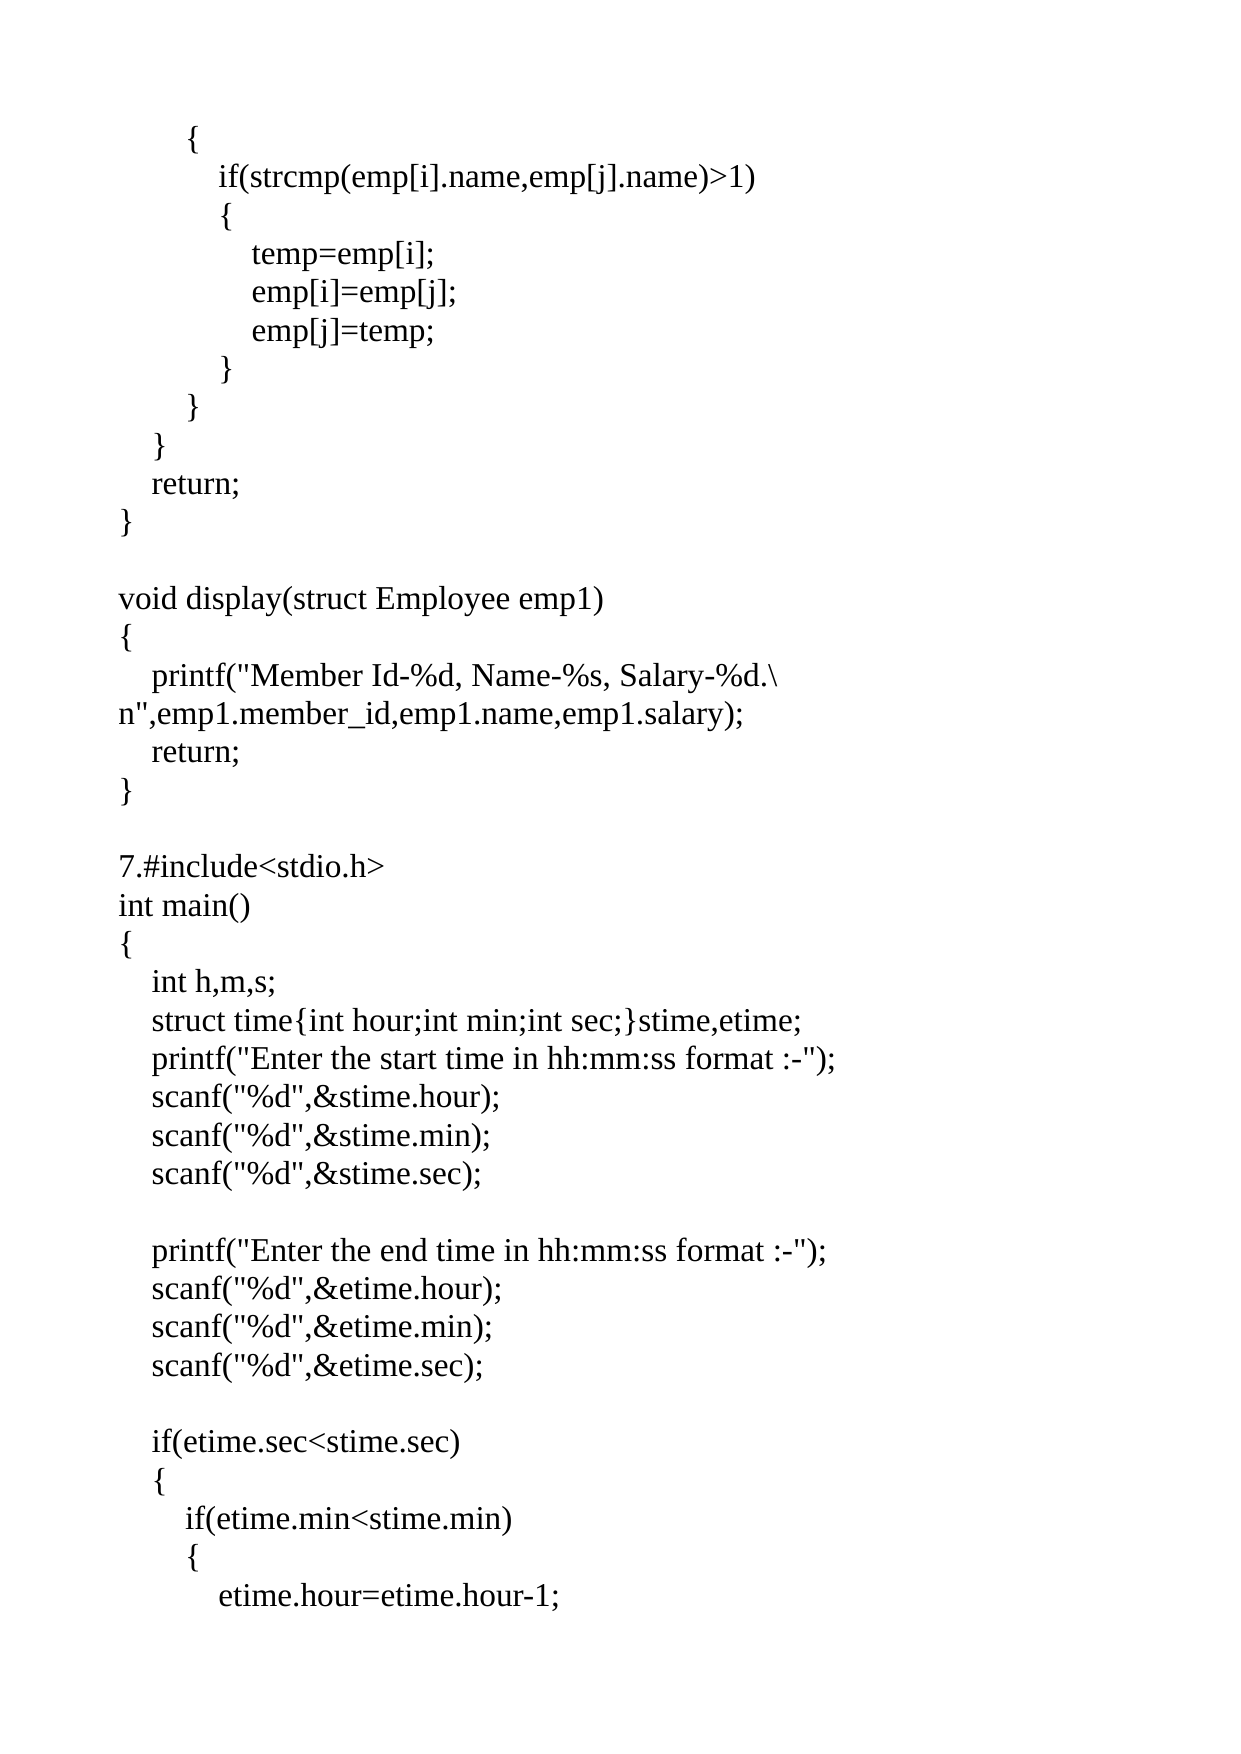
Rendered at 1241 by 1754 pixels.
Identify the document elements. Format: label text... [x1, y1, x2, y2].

text printf("Enter the start time in hh:mm:ss format :-"); [118, 1038, 1122, 1076]
text { [118, 118, 1122, 156]
text { [118, 923, 1122, 961]
text if(etime.sec<stime.sec) [118, 1421, 1122, 1460]
text { [118, 1460, 1122, 1498]
text } [118, 425, 1122, 463]
text return; [118, 731, 1122, 770]
text } [118, 348, 1122, 386]
text scanf("%d",&etime.hour); [118, 1268, 1122, 1306]
text struct time{int hour;int min;int sec;}stime,etime; [118, 1000, 1122, 1038]
text void display(struct Employee emp1) [118, 578, 1122, 616]
text scanf("%d",&stime.sec); [118, 1153, 1122, 1191]
text printf("Member Id-%d, Name-%s, Salary-%d.\n",emp1.member_id,emp1.name,emp1.salary); [118, 655, 1122, 731]
text { [118, 195, 1122, 233]
text } [118, 501, 1122, 540]
text if(etime.min<stime.min) [118, 1498, 1122, 1536]
text scanf("%d",&stime.hour); [118, 1076, 1122, 1115]
text int h,m,s; [118, 961, 1122, 1000]
text { [118, 616, 1122, 655]
text 7.#include<stdio.h> [118, 846, 1122, 885]
text if(strcmp(emp[i].name,emp[j].name)>1) [118, 156, 1122, 195]
text printf("Enter the end time in hh:mm:ss format :-"); [118, 1230, 1122, 1268]
text temp=emp[i]; [118, 233, 1122, 271]
text } [118, 386, 1122, 425]
text etime.hour=etime.hour-1; [118, 1575, 1122, 1613]
text int main() [118, 885, 1122, 923]
text scanf("%d",&etime.sec); [118, 1345, 1122, 1383]
text scanf("%d",&stime.min); [118, 1115, 1122, 1153]
text scanf("%d",&etime.min); [118, 1306, 1122, 1345]
text emp[j]=temp; [118, 310, 1122, 348]
text return; [118, 463, 1122, 501]
text { [118, 1536, 1122, 1575]
text emp[i]=emp[j]; [118, 271, 1122, 310]
text } [118, 770, 1122, 808]
